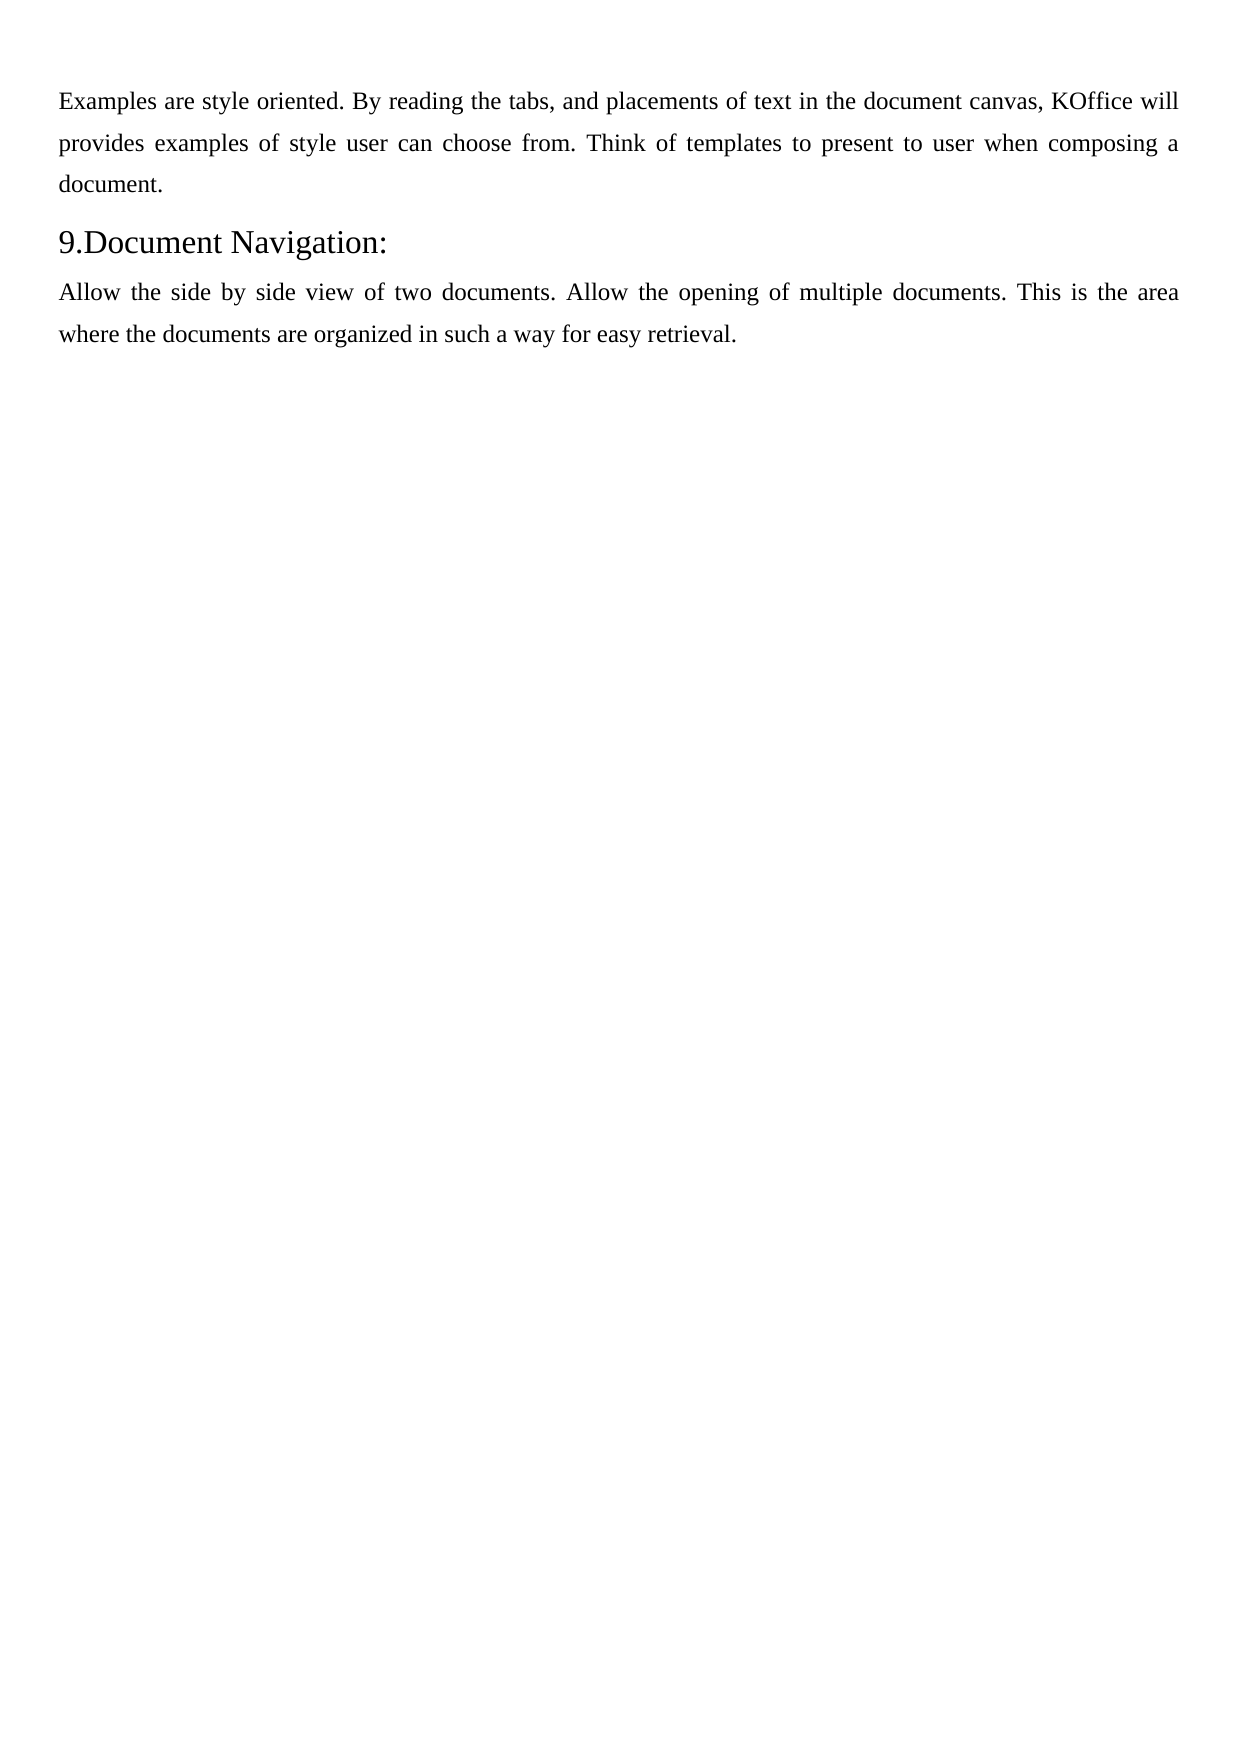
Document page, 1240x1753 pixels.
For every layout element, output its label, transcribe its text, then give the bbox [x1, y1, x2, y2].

text Allow the side by side view of two documents. Allow the opening of multiple documents. This is the area where the documents are organized in such a way for easy retrieval. [58, 278, 1181, 348]
subtitle Document Navigation: [58, 224, 1181, 261]
text Examples are style oriented. By reading the tabs, and placements of text in the document canvas, KOffice will provides examples of style user can choose from. Think of templates to present to user when composing a document. [58, 87, 1181, 198]
